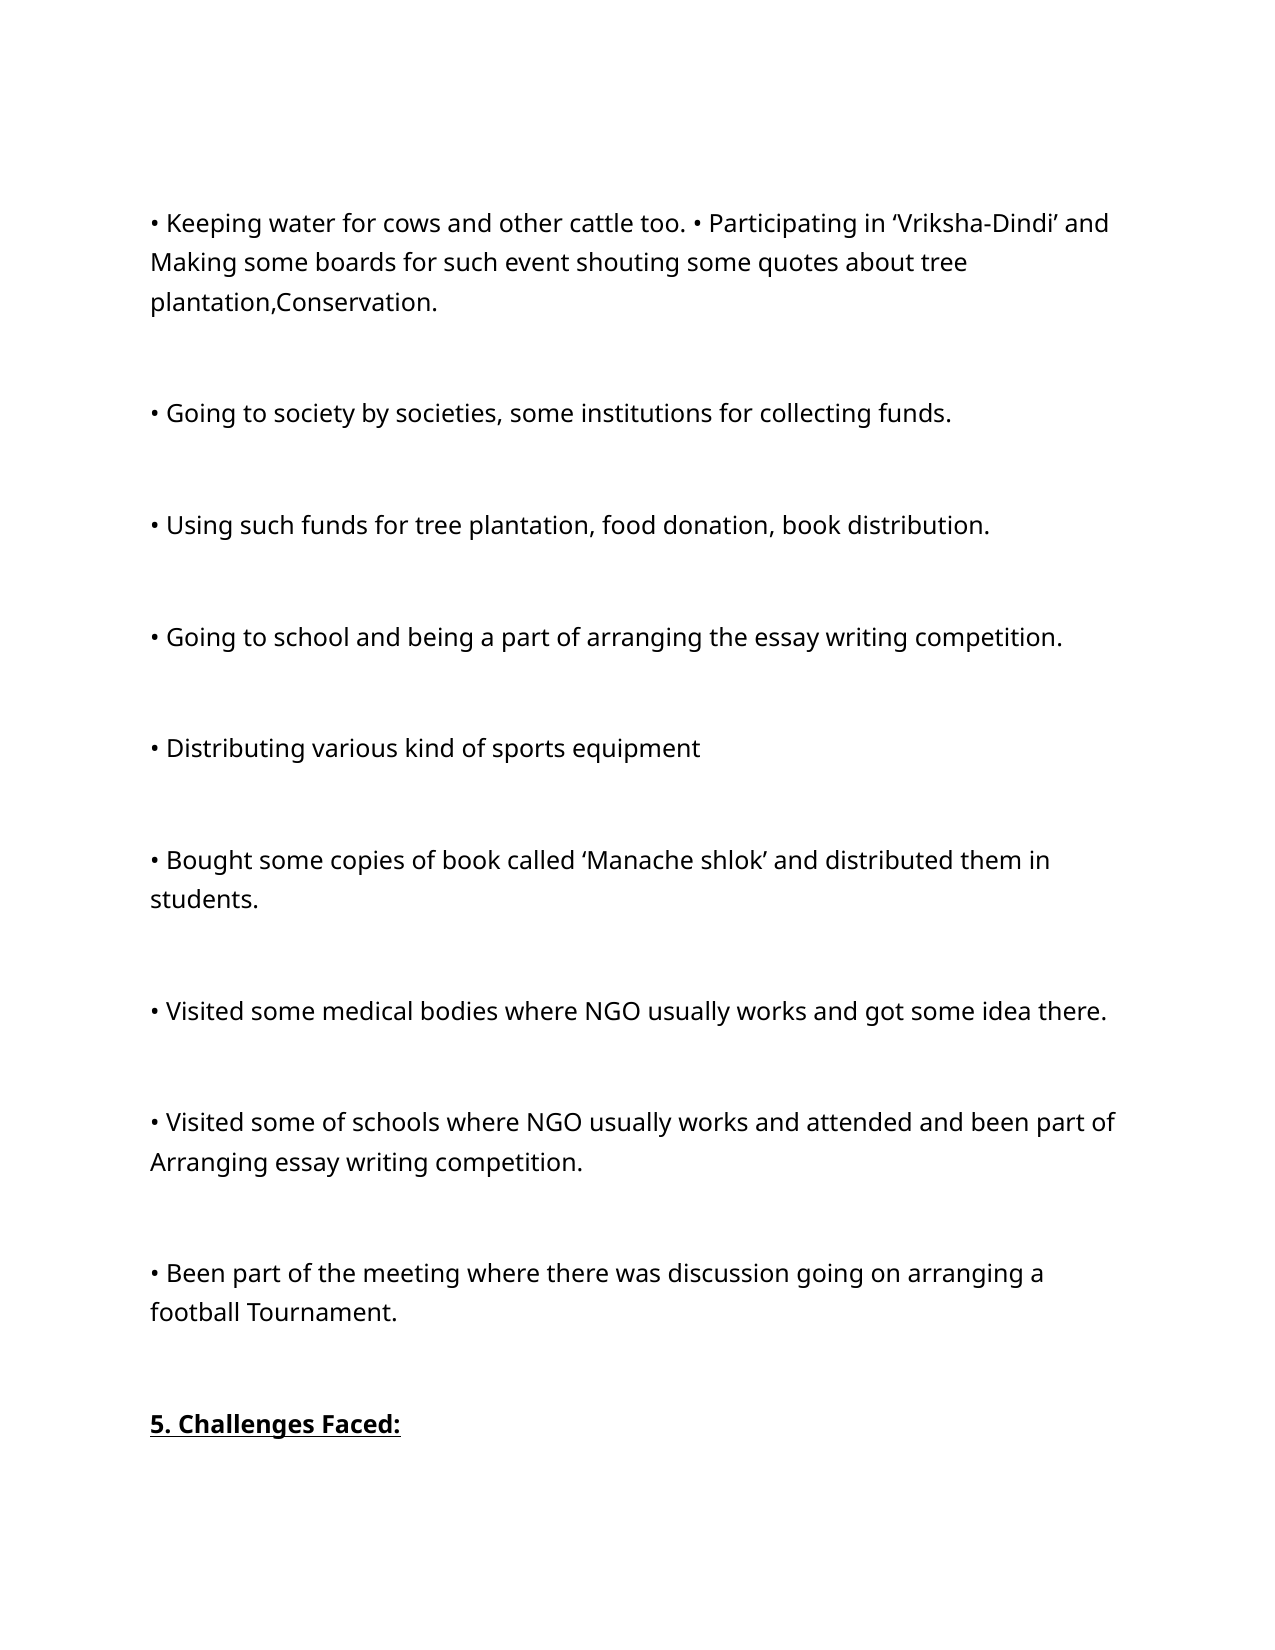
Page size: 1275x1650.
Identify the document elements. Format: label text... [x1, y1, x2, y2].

text • Going to school and being a part of arranging the essay writing competition. [150, 619, 1125, 653]
text • Using such funds for tree plantation, food donation, book distribution. [150, 507, 1125, 542]
text • Keeping water for cows and other cattle too. • Participating in ‘Vriksha-Dindi’ and Making some boards for such event shouting some quotes about tree plantation,Conservation. [150, 206, 1125, 318]
text • Been part of the meeting where there was discussion going on arranging a football Tournament. [150, 1256, 1125, 1329]
text 5. Challenges Faced: [150, 1407, 1125, 1441]
text • Bought some copies of book called ‘Manache shlok’ and distributed them in students. [150, 842, 1125, 916]
text • Going to society by societies, some institutions for collecting funds. [150, 396, 1125, 430]
text • Visited some medical bodies where NGO usually works and got some idea there. [150, 993, 1125, 1027]
text • Visited some of schools where NGO usually works and attended and been part of Arranging essay writing competition. [150, 1105, 1125, 1178]
text • Distributing various kind of sports equipment [150, 731, 1125, 765]
